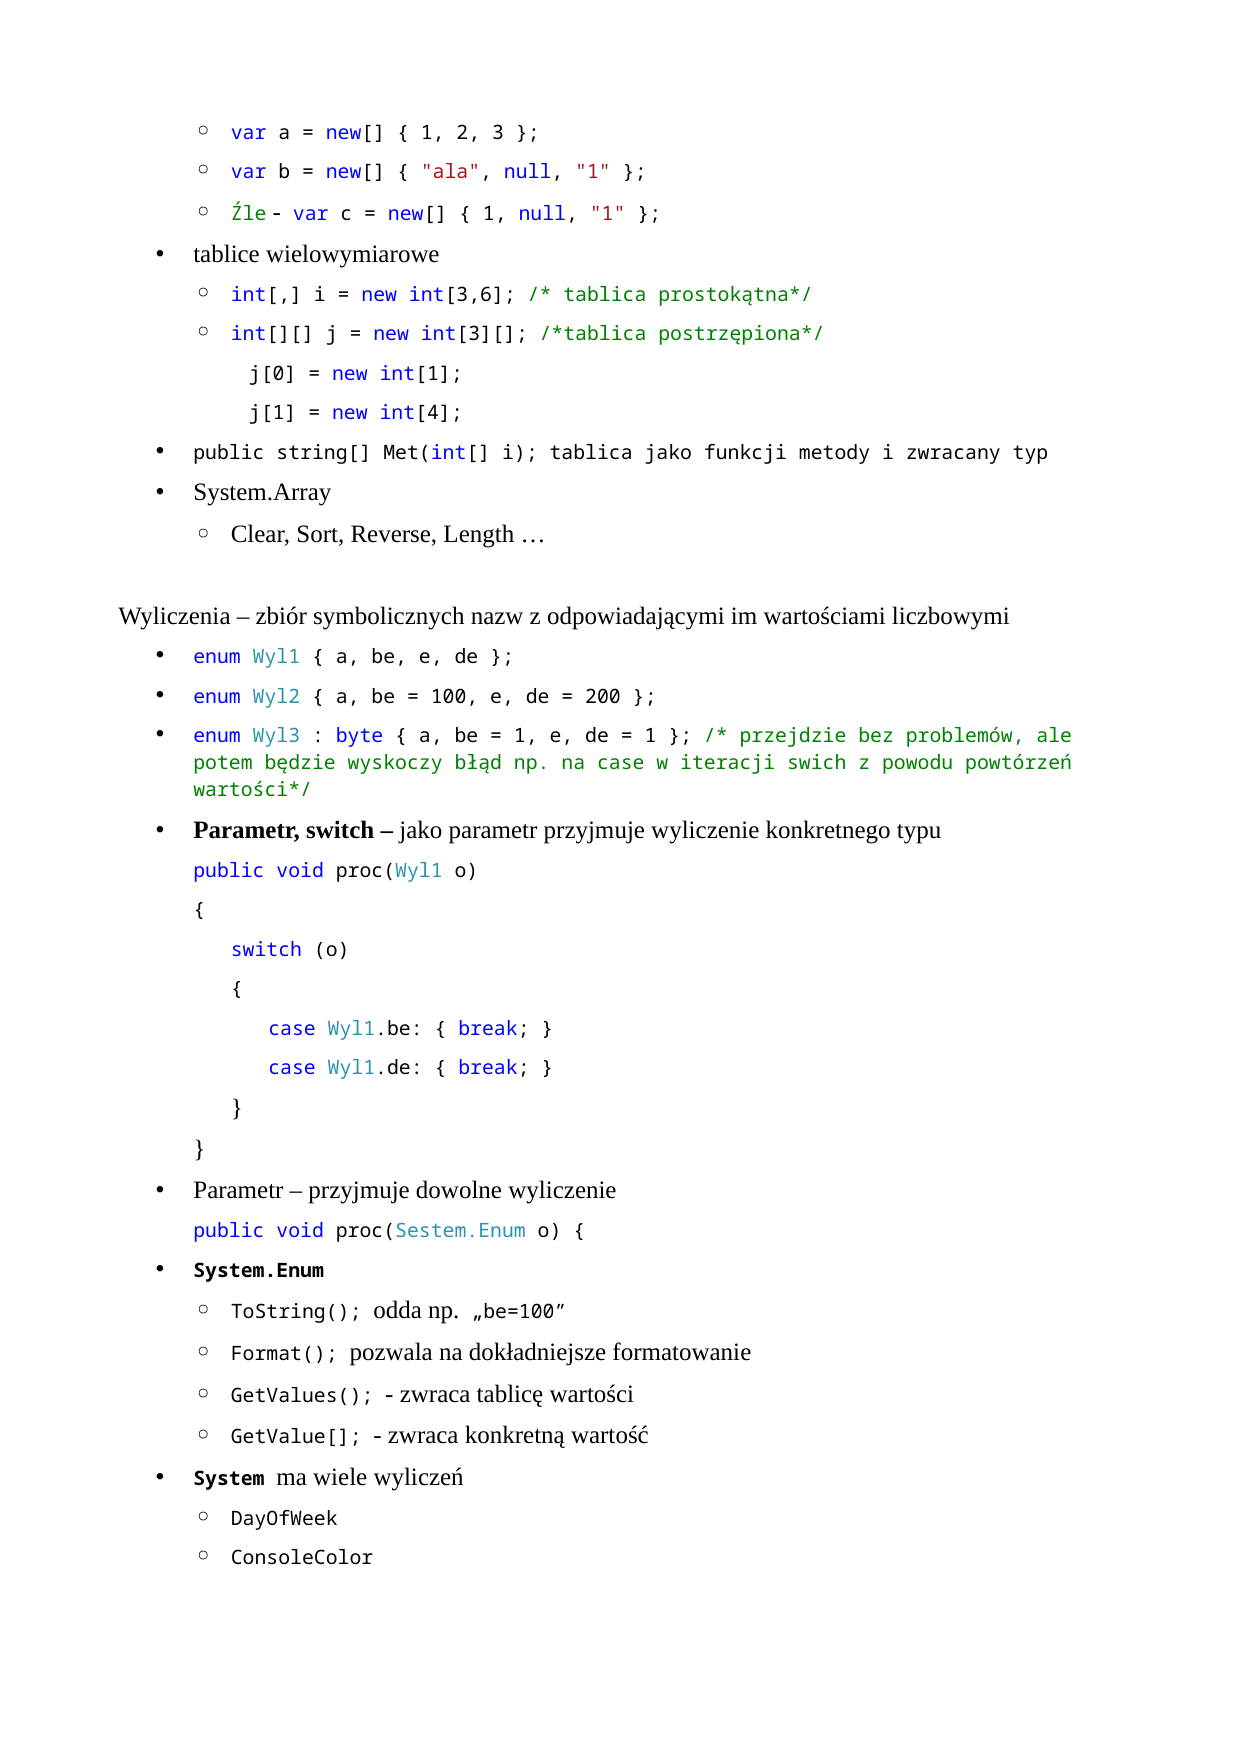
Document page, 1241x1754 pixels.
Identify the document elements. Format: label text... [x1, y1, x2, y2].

text Wyliczenia – zbiór symbolicznych nazw z odpowiadającymi im wartościami liczbowymi [118, 601, 1122, 630]
list Parametr – przyjmuje dowolne wyliczenie [156, 1175, 1122, 1204]
list System.Array [156, 477, 1122, 506]
list GetValues(); - zwraca tablicę wartości [193, 1379, 1122, 1408]
list System ma wiele wyliczeń [156, 1462, 1122, 1491]
list ConsoleColor [193, 1543, 1122, 1570]
list { [193, 974, 1122, 1001]
list int[][] j = new int[3][]; /*tablica postrzępiona*/ [193, 319, 1122, 346]
list public void proc(Wyl1 o) [156, 856, 1122, 883]
list enum Wyl2 { a, be = 100, e, de = 200 }; [156, 682, 1122, 709]
list var b = new[] { "ala", null, "1" }; [193, 158, 1122, 184]
list case Wyl1.de: { break; } [231, 1053, 1122, 1080]
list GetValue[]; - zwraca konkretną wartość [193, 1421, 1122, 1450]
list } [156, 1134, 1122, 1163]
list int[,] i = new int[3,6]; /* tablica prostokątna*/ [193, 280, 1122, 307]
list tablice wielowymiarowe [156, 239, 1122, 267]
list Clear, Sort, Reverse, Length … [193, 519, 1122, 547]
list case Wyl1.be: { break; } [231, 1014, 1122, 1041]
list enum Wyl1 { a, be, e, de }; [156, 642, 1122, 669]
list Parametr, switch – jako parametr przyjmuje wyliczenie konkretnego typu [156, 815, 1122, 843]
text j[0] = new int[1]; [118, 359, 1122, 386]
list var a = new[] { 1, 2, 3 }; [193, 118, 1122, 145]
list public void proc(Sestem.Enum o) { [156, 1217, 1122, 1244]
list Źle - var c = new[] { 1, null, "1" }; [193, 197, 1122, 226]
list Format(); pozwala na dokładniejsze formatowanie [193, 1337, 1122, 1366]
list ToString(); odda np. „be=100” [193, 1296, 1122, 1325]
list public string[] Met(int[] i); tablica jako funkcji metody i zwracany typ [156, 438, 1122, 465]
text j[1] = new int[4]; [118, 398, 1122, 425]
list } [193, 1093, 1122, 1122]
list System.Enum [156, 1256, 1122, 1283]
list switch (o) [193, 935, 1122, 962]
list { [156, 896, 1122, 922]
list DayOfWeek [193, 1504, 1122, 1531]
list enum Wyl3 : byte { a, be = 1, e, de = 1 }; /* przejdzie bez problemów, ale potem będzie wyskoczy błąd np. na case w iteracji swich z powodu powtórzeń wartości*/ [156, 721, 1122, 802]
